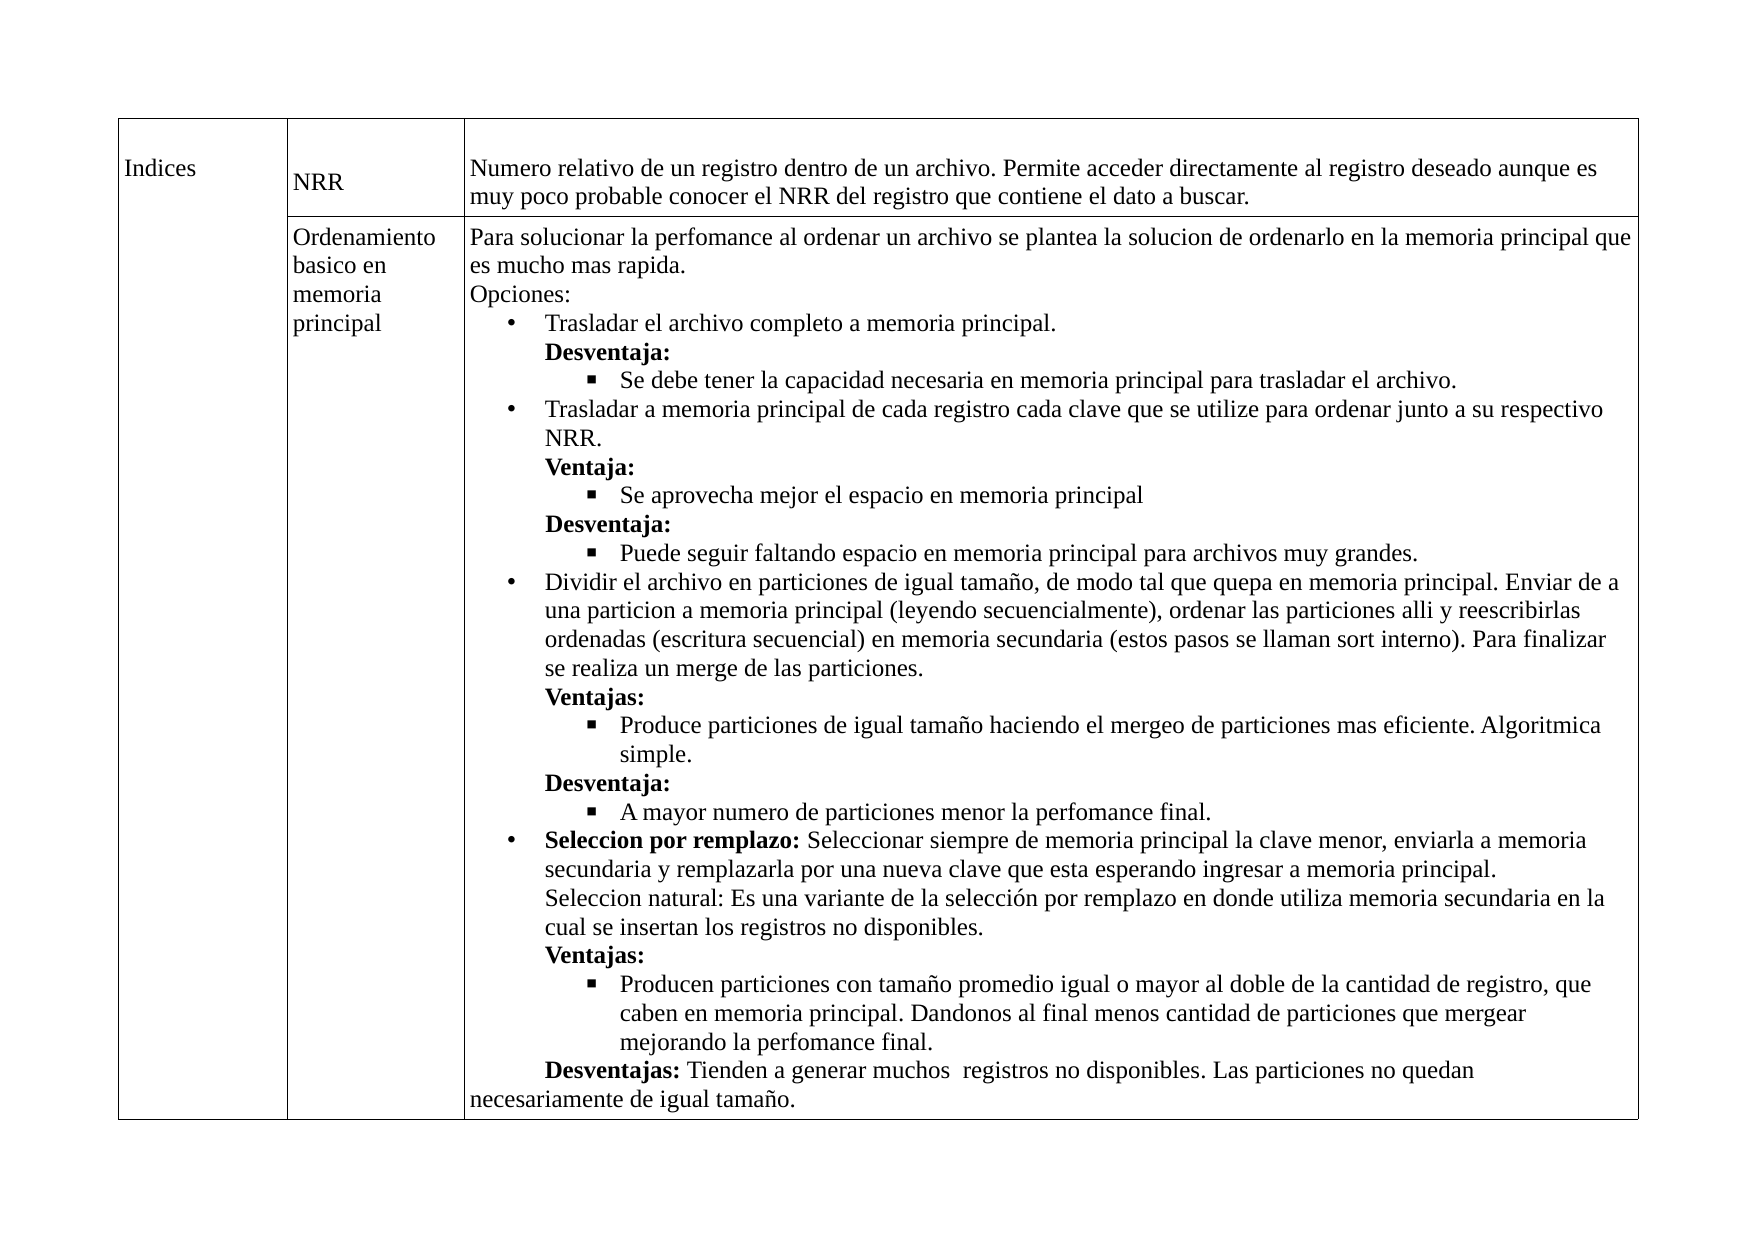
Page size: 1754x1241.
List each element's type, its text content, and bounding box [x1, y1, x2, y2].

table_cell Ordenamiento basico en memoria principal [288, 217, 464, 1119]
table_cell NRR [288, 119, 464, 216]
table_cell Numero relativo de un registro dentro de un archivo. Permite acceder directamente al registro deseado aunque es muy poco probable conocer el NRR del registro que contiene el dato a buscar. [465, 119, 1638, 216]
table_cell Indices [119, 119, 287, 1119]
table_cell Para solucionar la perfomance al ordenar un archivo se plantea la solucion de ordenarlo en la memoria principal que es mucho mas rapida. Opciones: Trasladar el archivo completo a memoria principal. Desventaja: Se debe tener la capacidad necesaria en memoria principal para trasladar el archivo. Trasladar a memoria principal de cada registro cada clave que se utilize para ordenar junto a su respectivo NRR. Ventaja: Se aprovecha mejor el espacio en memoria principal Desventaja: Puede seguir faltando espacio en memoria principal para archivos muy grandes. Dividir el archivo en particiones de igual tamaño, de modo tal que quepa en memoria principal. Enviar de a una particion a memoria principal (leyendo secuencialmente), ordenar las particiones alli y reescribirlas ordenadas (escritura secuencial) en memoria secundaria (estos pasos se llaman sort interno). Para finalizar se realiza un merge de las particiones. Ventajas: Produce particiones de igual tamaño haciendo el mergeo de particiones mas eficiente. Algoritmica simple. Desventaja: A mayor numero de particiones menor la perfomance final. Seleccion por remplazo: Seleccionar siempre de memoria principal la clave menor, enviarla a memoria secundaria y remplazarla por una nueva clave que esta esperando ingresar a memoria principal. Seleccion natural: Es una variante de la selección por remplazo en donde utiliza memoria secundaria en la cual se insertan los registros no disponibles. Ventajas: Producen particiones con tamaño promedio igual o mayor al doble de la cantidad de registro, que caben en memoria principal. Dandonos al final menos cantidad de particiones que mergear mejorando la perfomance final. Desventajas: Tienden a generar muchos registros no disponibles. Las particiones no quedan necesariamente de igual tamaño. Merge en mas de un paso... [465, 217, 1638, 1119]
